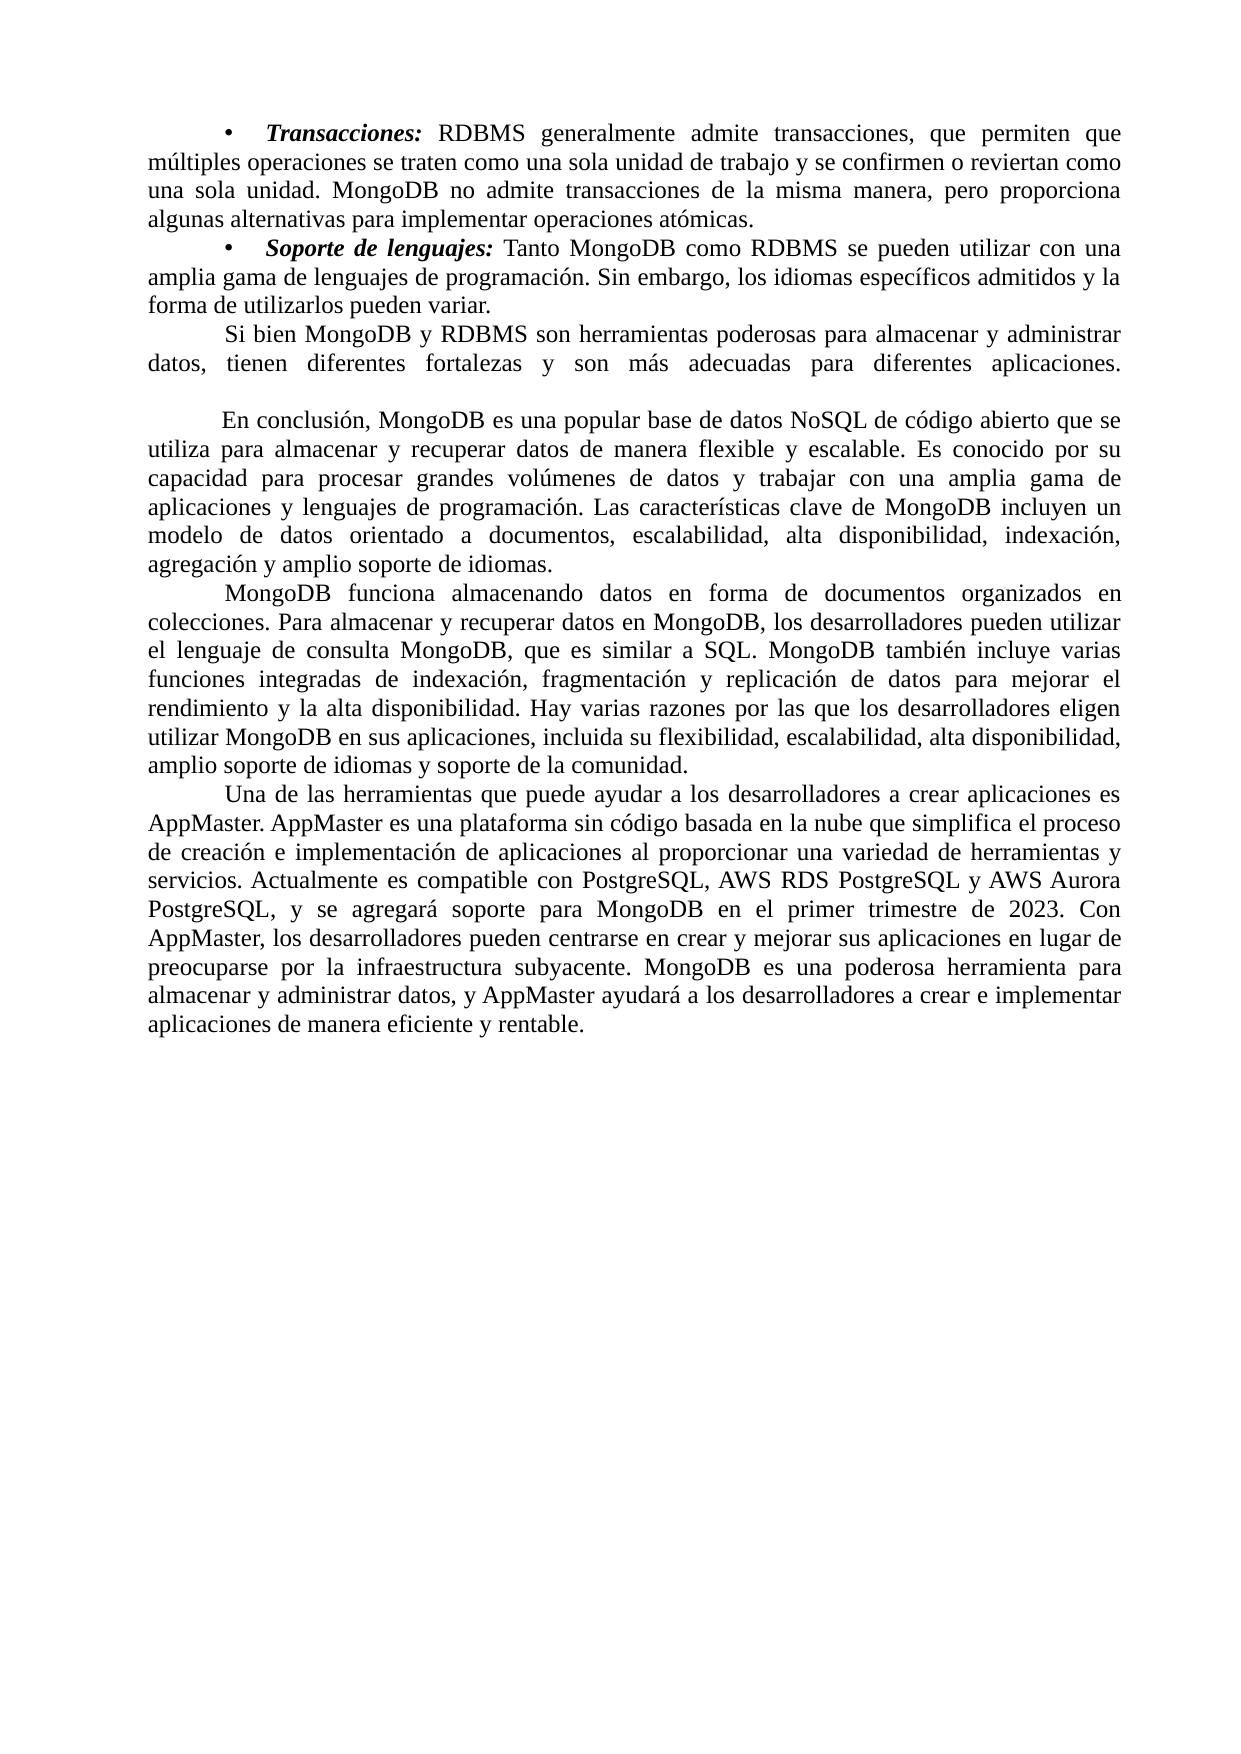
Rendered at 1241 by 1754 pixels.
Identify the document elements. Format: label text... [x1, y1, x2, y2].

text MongoDB funciona almacenando datos en forma de documentos organizados en colecciones. Para almacenar y recuperar datos en MongoDB, los desarrolladores pueden utilizar el lenguaje de consulta MongoDB, que es similar a SQL. MongoDB también incluye varias funciones integradas de indexación, fragmentación y replicación de datos para mejorar el rendimiento y la alta disponibilidad. Hay varias razones por las que los desarrolladores eligen utilizar MongoDB en sus aplicaciones, incluida su flexibilidad, escalabilidad, alta disponibilidad, amplio soporte de idiomas y soporte de la comunidad. [148, 578, 1122, 779]
list Transacciones: RDBMS generalmente admite transacciones, que permiten que múltiples operaciones se traten como una sola unidad de trabajo y se confirmen o reviertan como una sola unidad. MongoDB no admite transacciones de la misma manera, pero proporciona algunas alternativas para implementar operaciones atómicas. [148, 118, 1122, 233]
text Una de las herramientas que puede ayudar a los desarrolladores a crear aplicaciones es AppMaster. AppMaster es una plataforma sin código basada en la nube que simplifica el proceso de creación e implementación de aplicaciones al proporcionar una variedad de herramientas y servicios. Actualmente es compatible con PostgreSQL, AWS RDS PostgreSQL y AWS Aurora PostgreSQL, y se agregará soporte para MongoDB en el primer trimestre de 2023. Con AppMaster, los desarrolladores pueden centrarse en crear y mejorar sus aplicaciones en lugar de preocuparse por la infraestructura subyacente. MongoDB es una poderosa herramienta para almacenar y administrar datos, y AppMaster ayudará a los desarrolladores a crear e implementar aplicaciones de manera eficiente y rentable. [148, 779, 1122, 1038]
text Si bien MongoDB y RDBMS son herramientas poderosas para almacenar y administrar datos, tienen diferentes fortalezas y son más adecuadas para diferentes aplicaciones. En conclusión, MongoDB es una popular base de datos NoSQL de código abierto que se utiliza para almacenar y recuperar datos de manera flexible y escalable. Es conocido por su capacidad para procesar grandes volúmenes de datos y trabajar con una amplia gama de aplicaciones y lenguajes de programación. Las características clave de MongoDB incluyen un modelo de datos orientado a documentos, escalabilidad, alta disponibilidad, indexación, agregación y amplio soporte de idiomas. [148, 319, 1122, 578]
list Soporte de lenguajes: Tanto MongoDB como RDBMS se pueden utilizar con una amplia gama de lenguajes de programación. Sin embargo, los idiomas específicos admitidos y la forma de utilizarlos pueden variar. [148, 233, 1122, 319]
